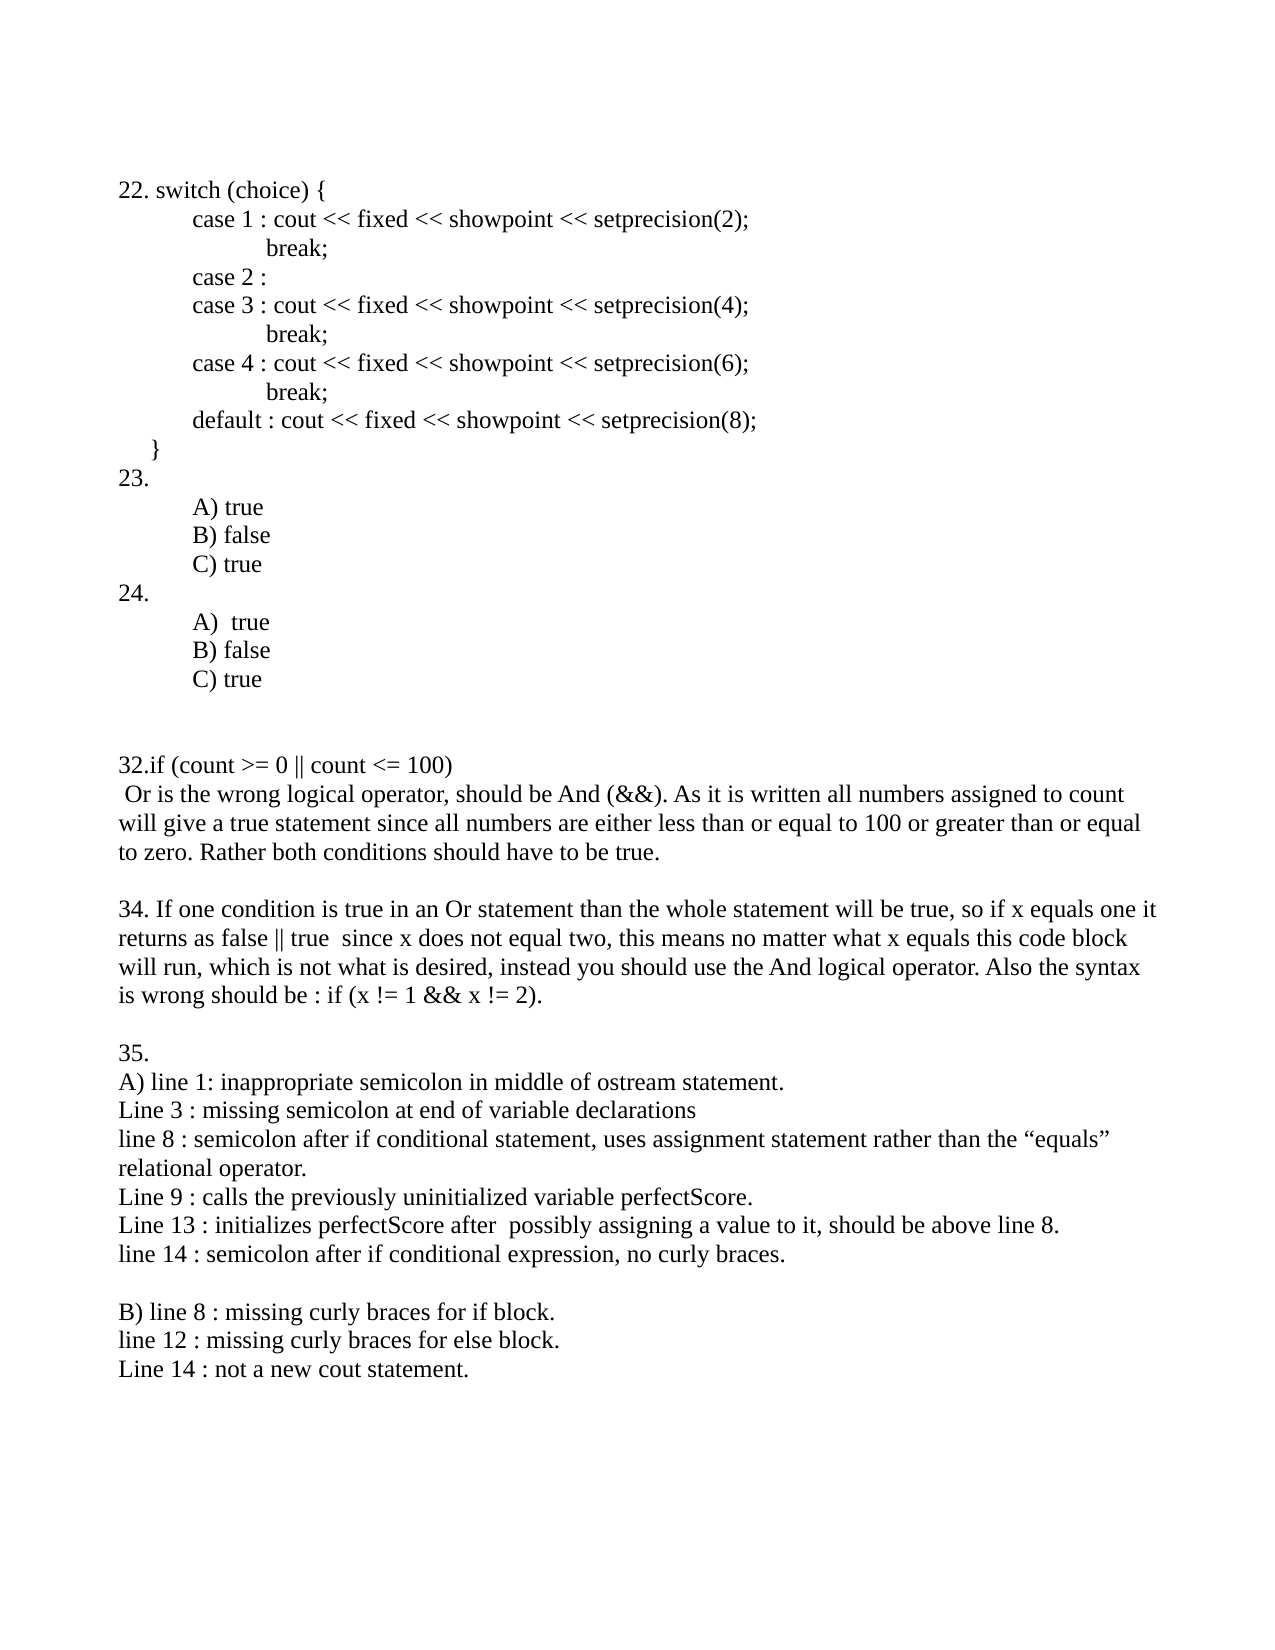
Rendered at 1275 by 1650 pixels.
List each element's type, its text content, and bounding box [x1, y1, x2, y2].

text break; [118, 377, 1157, 406]
text line 8 : semicolon after if conditional statement, uses assignment statement rather than the “equals” relational operator. [118, 1124, 1157, 1182]
text 23. [118, 463, 1157, 492]
text break; [118, 233, 1157, 262]
text 24. [118, 578, 1157, 607]
text 35. [118, 1038, 1157, 1067]
text 32.if (count >= 0 || count <= 100) [118, 751, 1157, 779]
text 34. If one condition is true in an Or statement than the whole statement will be true, so if x equals one it returns as false || true since x does not equal two, this means no matter what x equals this code block will run, which is not what is desired, instead you should use the And logical operator. Also the syntax is wrong should be : if (x != 1 && x != 2). [118, 894, 1157, 1009]
text C) true [118, 664, 1157, 693]
text Or is the wrong logical operator, should be And (&&). As it is written all numbers assigned to count will give a true statement since all numbers are either less than or equal to 100 or greater than or equal to zero. Rather both conditions should have to be true. [118, 779, 1157, 866]
text A) true [118, 607, 1157, 636]
text A) line 1: inappropriate semicolon in middle of ostream statement. [118, 1067, 1157, 1096]
text break; [118, 319, 1157, 348]
text C) true [118, 549, 1157, 578]
text case 4 : cout << fixed << showpoint << setprecision(6); [118, 348, 1157, 377]
text 22. switch (choice) { [118, 176, 1157, 204]
text default : cout << fixed << showpoint << setprecision(8); [118, 406, 1157, 434]
text case 3 : cout << fixed << showpoint << setprecision(4); [118, 291, 1157, 319]
text case 2 : [118, 262, 1157, 291]
text Line 14 : not a new cout statement. [118, 1354, 1157, 1383]
text A) true [118, 492, 1157, 521]
text } [118, 434, 1157, 463]
text line 14 : semicolon after if conditional expression, no curly braces. [118, 1239, 1157, 1268]
text B) false [118, 636, 1157, 664]
text case 1 : cout << fixed << showpoint << setprecision(2); [118, 204, 1157, 233]
text Line 9 : calls the previously uninitialized variable perfectScore. [118, 1182, 1157, 1211]
text B) false [118, 521, 1157, 549]
text B) line 8 : missing curly braces for if block. [118, 1297, 1157, 1326]
text line 12 : missing curly braces for else block. [118, 1326, 1157, 1354]
text Line 3 : missing semicolon at end of variable declarations [118, 1096, 1157, 1124]
text Line 13 : initializes perfectScore after possibly assigning a value to it, should be above line 8. [118, 1211, 1157, 1239]
